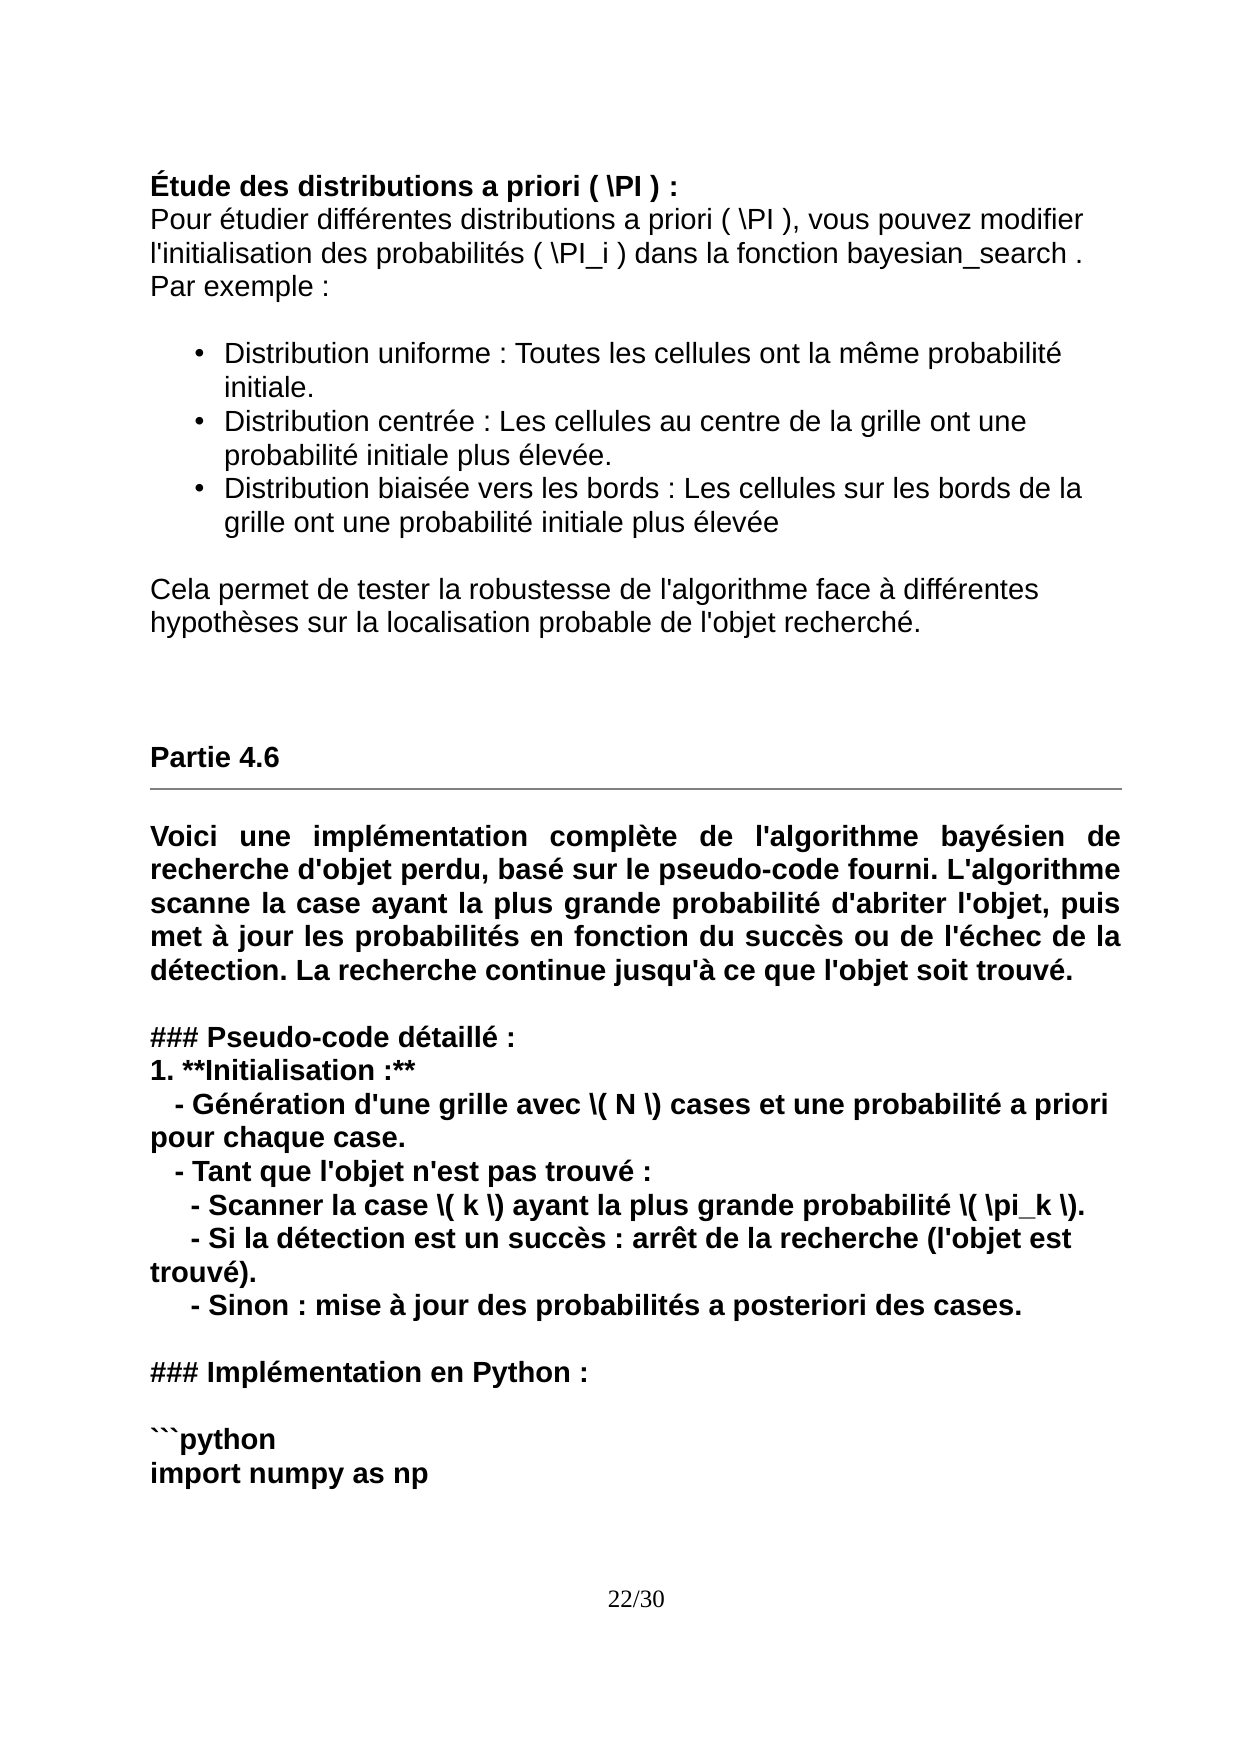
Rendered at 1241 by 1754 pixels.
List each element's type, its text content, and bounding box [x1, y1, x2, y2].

text ### Pseudo-code détaillé : [150, 1020, 1122, 1053]
text Pour étudier différentes distributions a priori ( \PI ), vous pouvez modifier l'initialisation des probabilités ( \PI_i ) dans la fonction bayesian_search . Par exemple : [150, 202, 1122, 303]
text import numpy as np [150, 1456, 1122, 1489]
list Distribution uniforme : Toutes les cellules ont la même probabilité initiale. [194, 336, 1122, 404]
text Partie 4.6 [150, 739, 1122, 773]
text - Génération d'une grille avec \( N \) cases et une probabilité a priori pour chaque case. [150, 1087, 1122, 1154]
text Cela permet de tester la robustesse de l'algorithme face à différentes hypothèses sur la localisation probable de l'objet recherché. [150, 572, 1122, 639]
text Étude des distributions a priori ( \PI ) : [150, 169, 1122, 202]
text - Sinon : mise à jour des probabilités a posteriori des cases. [150, 1288, 1122, 1322]
text - Si la détection est un succès : arrêt de la recherche (l'objet est trouvé). [150, 1221, 1122, 1288]
text - Tant que l'objet n'est pas trouvé : [150, 1154, 1122, 1187]
text 1. **Initialisation :** [150, 1053, 1122, 1087]
text ```python [150, 1422, 1122, 1456]
text - Scanner la case \( k \) ayant la plus grande probabilité \( \pi_k \). [150, 1187, 1122, 1221]
list Distribution biaisée vers les bords : Les cellules sur les bords de la grille ont une probabilité initiale plus élevée [194, 471, 1122, 538]
text ### Implémentation en Python : [150, 1355, 1122, 1389]
list Distribution centrée : Les cellules au centre de la grille ont une probabilité initiale plus élevée. [194, 404, 1122, 471]
text Voici une implémentation complète de l'algorithme bayésien de recherche d'objet perdu, basé sur le pseudo-code fourni. L'algorithme scanne la case ayant la plus grande probabilité d'abriter l'objet, puis met à jour les probabilités en fonction du succès ou de l'échec de la détection. La recherche continue jusqu'à ce que l'objet soit trouvé. [150, 818, 1122, 986]
